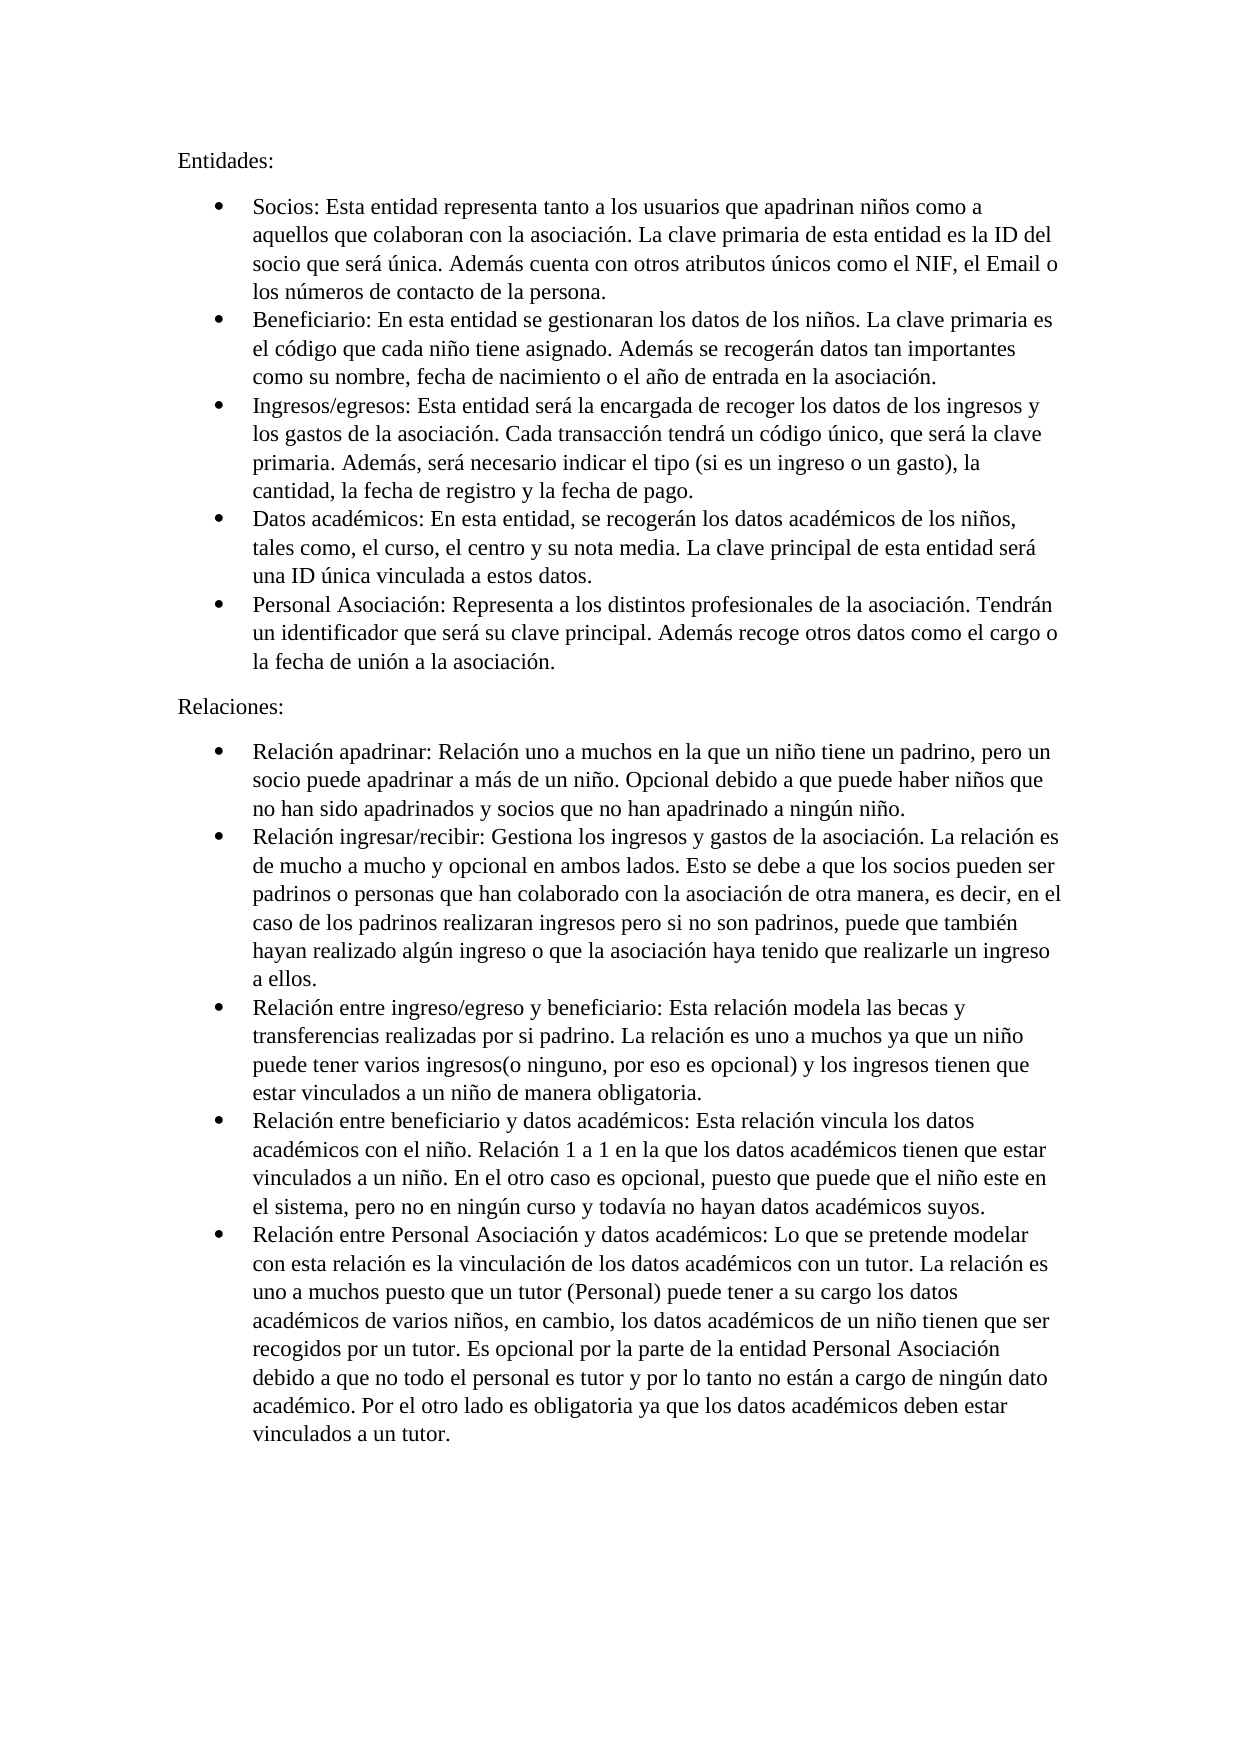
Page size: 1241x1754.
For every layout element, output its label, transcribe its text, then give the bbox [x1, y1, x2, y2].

text Entidades: [177, 148, 1063, 174]
list Relación entre ingreso/egreso y beneficiario: Esta relación modela las becas y transferencias realizadas por si padrino. La relación es uno a muchos ya que un niño puede tener varios ingresos(o ninguno, por eso es opcional) y los ingresos tienen que estar vinculados a un niño de manera obligatoria. [215, 994, 1063, 1106]
list Personal Asociación: Representa a los distintos profesionales de la asociación. Tendrán un identificador que será su clave principal. Además recoge otros datos como el cargo o la fecha de unión a la asociación. [215, 591, 1063, 674]
list Ingresos/egresos: Esta entidad será la encargada de recoger los datos de los ingresos y los gastos de la asociación. Cada transacción tendrá un código único, que será la clave primaria. Además, será necesario indicar el tipo (si es un ingreso o un gasto), la cantidad, la fecha de registro y la fecha de pago. [215, 392, 1063, 503]
list Datos académicos: En esta entidad, se recogerán los datos académicos de los niños, tales como, el curso, el centro y su nota media. La clave principal de esta entidad será una ID única vinculada a estos datos. [215, 506, 1063, 589]
list Relación entre Personal Asociación y datos académicos: Lo que se pretende modelar con esta relación es la vinculación de los datos académicos con un tutor. La relación es uno a muchos puesto que un tutor (Personal) puede tener a su cargo los datos académicos de varios niños, en cambio, los datos académicos de un niño tienen que ser recogidos por un tutor. Es opcional por la parte de la entidad Personal Asociación debido a que no todo el personal es tutor y por lo tanto no están a cargo de ningún dato académico. Por el otro lado es obligatoria ya que los datos académicos deben estar vinculados a un tutor. [215, 1221, 1063, 1447]
list Beneficiario: En esta entidad se gestionaran los datos de los niños. La clave primaria es el código que cada niño tiene asignado. Además se recogerán datos tan importantes como su nombre, fecha de nacimiento o el año de entrada en la asociación. [215, 306, 1063, 390]
text Relaciones: [177, 693, 1063, 719]
list Socios: Esta entidad representa tanto a los usuarios que apadrinan niños como a aquellos que colaboran con la asociación. La clave primaria de esta entidad es la ID del socio que será única. Además cuenta con otros atributos únicos como el NIF, el Email o los números de contacto de la persona. [215, 193, 1063, 304]
list Relación apadrinar: Relación uno a muchos en la que un niño tiene un padrino, pero un socio puede apadrinar a más de un niño. Opcional debido a que puede haber niños que no han sido apadrinados y socios que no han apadrinado a ningún niño. [215, 738, 1063, 821]
list Relación entre beneficiario y datos académicos: Esta relación vincula los datos académicos con el niño. Relación 1 a 1 en la que los datos académicos tienen que estar vinculados a un niño. En el otro caso es opcional, puesto que puede que el niño este en el sistema, pero no en ningún curso y todavía no hayan datos académicos suyos. [215, 1108, 1063, 1219]
list Relación ingresar/recibir: Gestiona los ingresos y gastos de la asociación. La relación es de mucho a mucho y opcional en ambos lados. Esto se debe a que los socios pueden ser padrinos o personas que han colaborado con la asociación de otra manera, es decir, en el caso de los padrinos realizaran ingresos pero si no son padrinos, puede que también hayan realizado algún ingreso o que la asociación haya tenido que realizarle un ingreso a ellos. [215, 823, 1063, 992]
